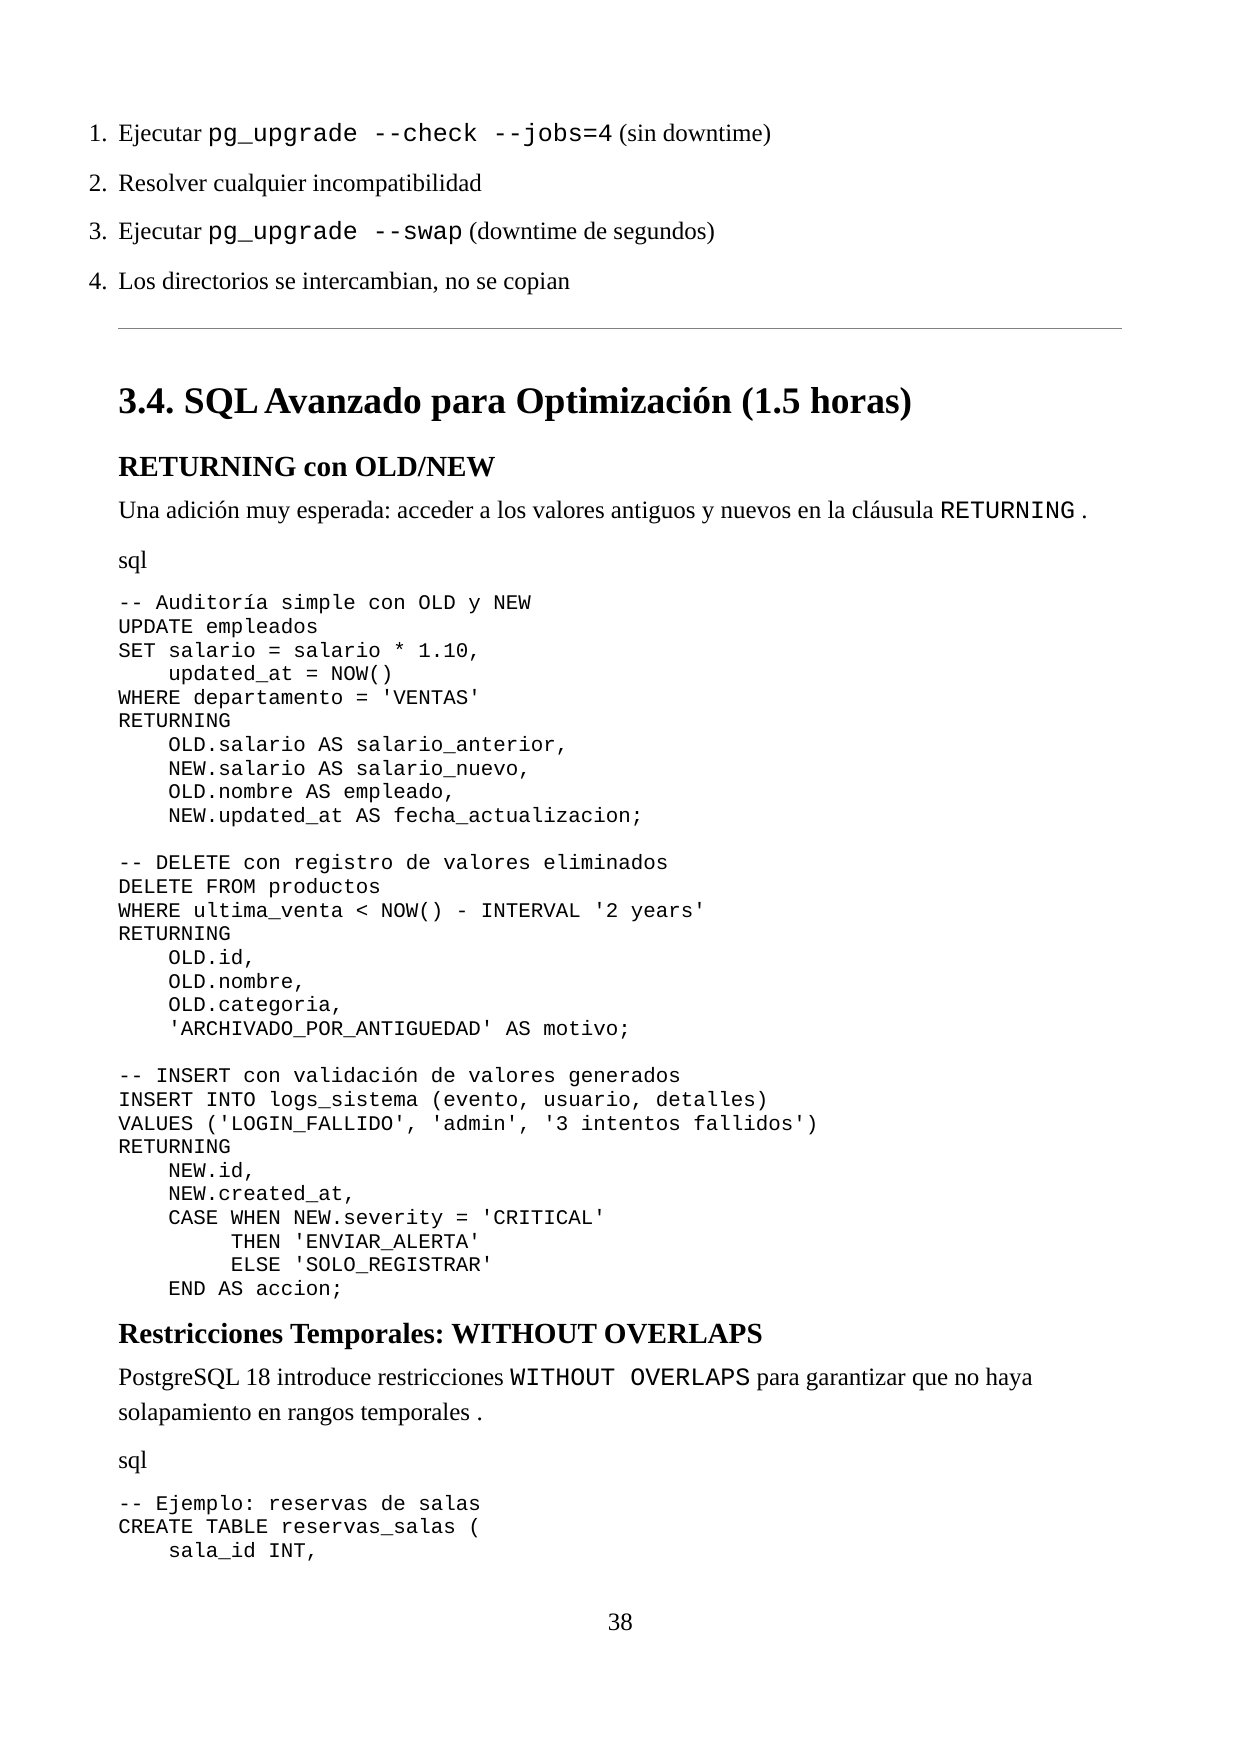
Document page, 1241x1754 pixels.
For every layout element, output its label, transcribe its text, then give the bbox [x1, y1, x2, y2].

list Ejecutar pg_upgrade --swap (downtime de segundos) [118, 216, 1122, 247]
text -- INSERT con validación de valores generados [118, 1065, 1122, 1089]
text sql [118, 1445, 1122, 1474]
text END AS accion; [118, 1278, 1122, 1302]
subtitle RETURNING con OLD/NEW [118, 449, 1122, 482]
text CREATE TABLE reservas_salas ( [118, 1516, 1122, 1540]
text THEN 'ENVIAR_ALERTA' [118, 1231, 1122, 1254]
text sql [118, 545, 1122, 573]
text RETURNING [118, 923, 1122, 947]
text ELSE 'SOLO_REGISTRAR' [118, 1254, 1122, 1278]
text NEW.salario AS salario_nuevo, [118, 758, 1122, 781]
list Los directorios se intercambian, no se copian [118, 266, 1122, 294]
text sala_id INT, [118, 1540, 1122, 1563]
text NEW.updated_at AS fecha_actualizacion; [118, 805, 1122, 829]
text RETURNING [118, 711, 1122, 734]
text SET salario = salario * 1.10, [118, 639, 1122, 663]
text updated_at = NOW() [118, 663, 1122, 687]
text RETURNING [118, 1136, 1122, 1160]
text WHERE departamento = 'VENTAS' [118, 687, 1122, 711]
text OLD.salario AS salario_anterior, [118, 734, 1122, 758]
text -- DELETE con registro de valores eliminados [118, 852, 1122, 876]
text 'ARCHIVADO_POR_ANTIGUEDAD' AS motivo; [118, 1018, 1122, 1042]
text NEW.created_at, [118, 1183, 1122, 1207]
text -- Auditoría simple con OLD y NEW [118, 592, 1122, 616]
text NEW.id, [118, 1160, 1122, 1183]
text OLD.nombre, [118, 971, 1122, 994]
text WHERE ultima_venta < NOW() - INTERVAL '2 years' [118, 900, 1122, 923]
text Una adición muy esperada: acceder a los valores antiguos y nuevos en la cláusula RETURNING . [118, 495, 1122, 526]
text -- Ejemplo: reservas de salas [118, 1493, 1122, 1516]
text CASE WHEN NEW.severity = 'CRITICAL' [118, 1207, 1122, 1231]
subtitle Restricciones Temporales: WITHOUT OVERLAPS [118, 1316, 1122, 1350]
text OLD.id, [118, 947, 1122, 971]
list Ejecutar pg_upgrade --check --jobs=4 (sin downtime) [118, 118, 1122, 149]
text UPDATE empleados [118, 616, 1122, 639]
text VALUES ('LOGIN_FALLIDO', 'admin', '3 intentos fallidos') [118, 1112, 1122, 1136]
text DELETE FROM productos [118, 876, 1122, 900]
text PostgreSQL 18 introduce restricciones WITHOUT OVERLAPS para garantizar que no haya solapamiento en rangos temporales . [118, 1362, 1122, 1426]
subtitle 3.4. SQL Avanzado para Optimización (1.5 horas) [118, 378, 1122, 422]
list Resolver cualquier incompatibilidad [118, 168, 1122, 197]
text OLD.categoria, [118, 994, 1122, 1018]
text INSERT INTO logs_sistema (evento, usuario, detalles) [118, 1089, 1122, 1112]
text OLD.nombre AS empleado, [118, 781, 1122, 805]
